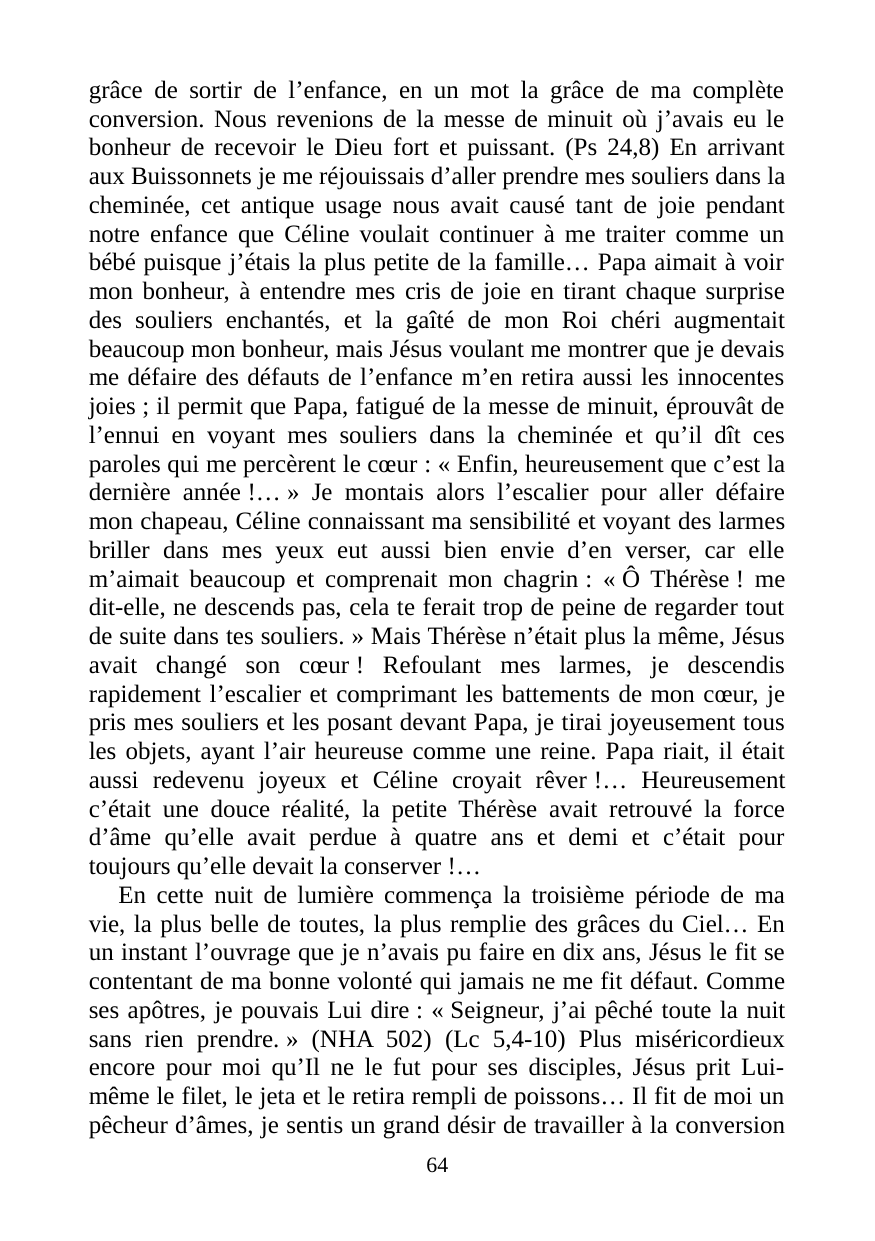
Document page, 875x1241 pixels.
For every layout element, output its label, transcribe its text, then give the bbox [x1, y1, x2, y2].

text En cette nuit de lumière commença la troisième période de ma vie, la plus belle de toutes, la plus remplie des grâces du Ciel… En un instant l’ouvrage que je n’avais pu faire en dix ans, Jésus le fit se contentant de ma bonne volonté qui jamais ne me fit défaut. Comme ses apôtres, je pouvais Lui dire : « Seigneur, j’ai pêché toute la nuit sans rien prendre. » (NHA 502) (Lc 5,4-10) Plus miséricordieux encore pour moi qu’Il ne le fut pour ses disciples, Jésus prit Lui-même le filet, le jeta et le retira rempli de poissons… Il fit de moi un pêcheur d’âmes, je sentis un grand désir de travailler à la conversion [88, 880, 786, 1139]
text grâce de sortir de l’enfance, en un mot la grâce de ma complète conversion. Nous revenions de la messe de minuit où j’avais eu le bonheur de recevoir le Dieu fort et puissant. (Ps 24,8) En arrivant aux Buissonnets je me réjouissais d’aller prendre mes souliers dans la cheminée, cet antique usage nous avait causé tant de joie pendant notre enfance que Céline voulait continuer à me traiter comme un bébé puisque j’étais la plus petite de la famille… Papa aimait à voir mon bonheur, à entendre mes cris de joie en tirant chaque surprise des souliers enchantés, et la gaîté de mon Roi chéri augmentait beaucoup mon bonheur, mais Jésus voulant me montrer que je devais me défaire des défauts de l’enfance m’en retira aussi les innocentes joies ; il permit que Papa, fatigué de la messe de minuit, éprouvât de l’ennui en voyant mes souliers dans la cheminée et qu’il dît ces paroles qui me percèrent le cœur : « Enfin, heureusement que c’est la dernière année !… » Je montais alors l’escalier pour aller défaire mon chapeau, Céline connaissant ma sensibilité et voyant des larmes briller dans mes yeux eut aussi bien envie d’en verser, car elle m’aimait beaucoup et comprenait mon chagrin : « Ô Thérèse ! me dit-elle, ne descends pas, cela te ferait trop de peine de regarder tout de suite dans tes souliers. » Mais Thérèse n’était plus la même, Jésus avait changé son cœur ! Refoulant mes larmes, je descendis rapidement l’escalier et comprimant les battements de mon cœur, je pris mes souliers et les posant devant Papa, je tirai joyeusement tous les objets, ayant l’air heureuse comme une reine. Papa riait, il était aussi redevenu joyeux et Céline croyait rêver !… Heureusement c’était une douce réalité, la petite Thérèse avait retrouvé la force d’âme qu’elle avait perdue à quatre ans et demi et c’était pour toujours qu’elle devait la conserver !… [88, 75, 786, 880]
